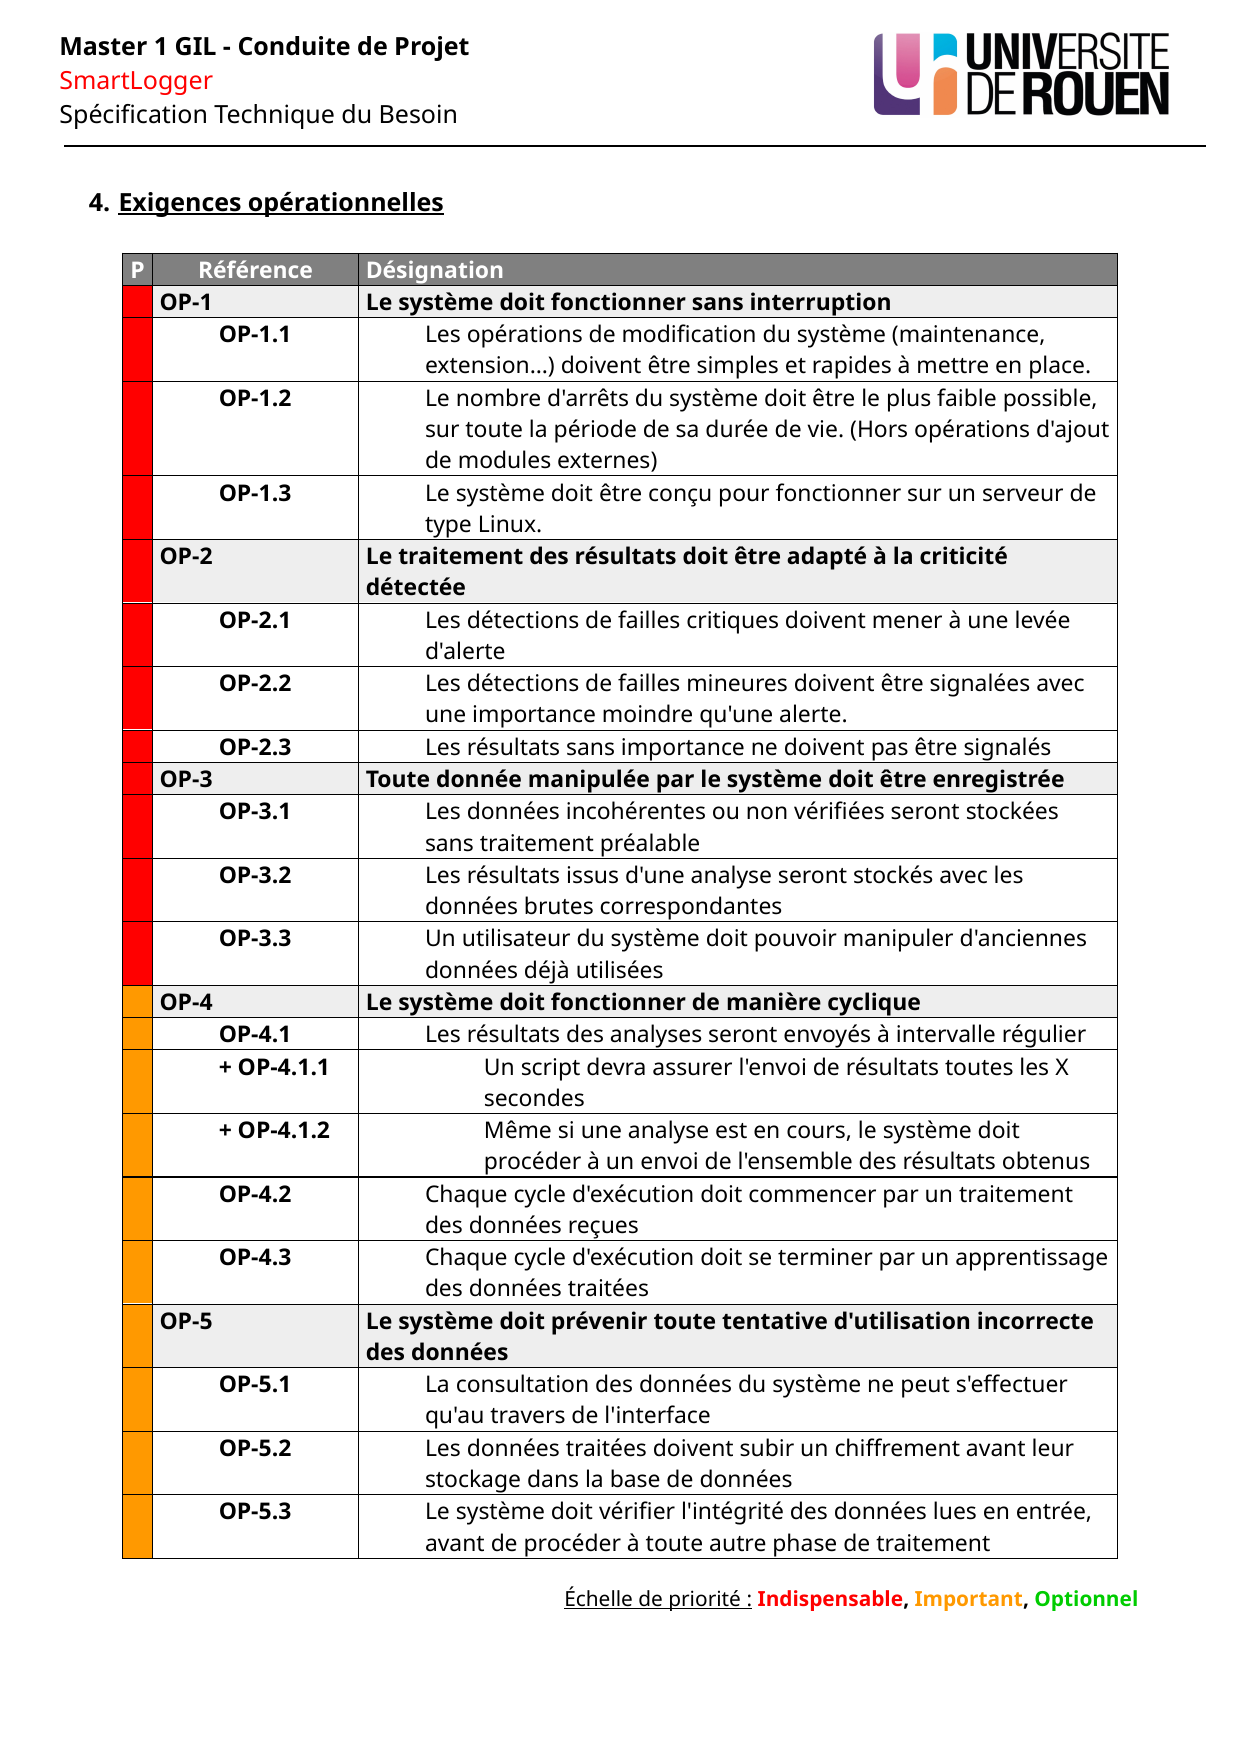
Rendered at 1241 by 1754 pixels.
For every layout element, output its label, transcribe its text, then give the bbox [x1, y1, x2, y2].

table_cell Un script devra assurer l'envoi de résultats toutes les X secondes [359, 1050, 1117, 1113]
table_cell [123, 540, 152, 602]
table_cell OP-5 [153, 1305, 358, 1367]
table_cell Le système doit vérifier l'intégrité des données lues en entrée, avant de procéder à toute autre phase de traitement [359, 1495, 1117, 1558]
table_cell Les données traitées doivent subir un chiffrement avant leur stockage dans la base de données [359, 1432, 1117, 1494]
table_cell Les données incohérentes ou non vérifiées seront stockées sans traitement préalable [359, 795, 1117, 858]
table_cell Le système doit prévenir toute tentative d'utilisation incorrecte des données [359, 1305, 1117, 1367]
table_cell [123, 1114, 152, 1176]
table_cell Même si une analyse est en cours, le système doit procéder à un envoi de l'ensemble des résultats obtenus [359, 1114, 1117, 1176]
table_cell [123, 795, 152, 858]
table_cell OP-1.2 [153, 382, 358, 475]
table_cell [123, 731, 152, 762]
table_cell [123, 1241, 152, 1303]
table_cell Le nombre d'arrêts du système doit être le plus faible possible, sur toute la période de sa durée de vie. (Hors opérations d'ajout de modules externes) [359, 382, 1117, 475]
table_cell Les détections de failles critiques doivent mener à une levée d'alerte [359, 604, 1117, 666]
subtitle Échelle de priorité : Indispensable, Important, Optionnel [133, 1584, 1181, 1612]
table_cell OP-4.3 [153, 1241, 358, 1303]
table_cell Chaque cycle d'exécution doit commencer par un traitement des données reçues [359, 1178, 1117, 1240]
subtitle Exigences opérationnelles [89, 184, 1181, 218]
table_cell OP-1.1 [153, 318, 358, 381]
table_cell Le système doit être conçu pour fonctionner sur un serveur de type Linux. [359, 476, 1117, 539]
table_cell OP-5.3 [153, 1495, 358, 1558]
table_cell OP-4.2 [153, 1178, 358, 1240]
table_cell OP-3.2 [153, 859, 358, 921]
table_cell Un utilisateur du système doit pouvoir manipuler d'anciennes données déjà utilisées [359, 922, 1117, 985]
table_cell [123, 1305, 152, 1367]
table_cell Les résultats des analyses seront envoyés à intervalle régulier [359, 1018, 1117, 1049]
table_cell OP-1.3 [153, 476, 358, 539]
table_cell [123, 763, 152, 794]
table_cell Les détections de failles mineures doivent être signalées avec une importance moindre qu'une alerte. [359, 667, 1117, 729]
table_cell OP-5.1 [153, 1368, 358, 1431]
table_cell OP-2 [153, 540, 358, 602]
table_cell Les opérations de modification du système (maintenance, extension…) doivent être simples et rapides à mettre en place. [359, 318, 1117, 381]
table_cell OP-2.3 [153, 731, 358, 762]
table_cell + OP-4.1.2 [153, 1114, 358, 1176]
table_cell [123, 667, 152, 729]
table_cell [123, 476, 152, 539]
table_cell [123, 922, 152, 985]
table_cell Les résultats issus d'une analyse seront stockés avec les données brutes correspondantes [359, 859, 1117, 921]
table_cell [123, 1178, 152, 1240]
table_cell OP-3 [153, 763, 358, 794]
table_cell Le traitement des résultats doit être adapté à la criticité détectée [359, 540, 1117, 602]
table_cell La consultation des données du système ne peut s'effectuer qu'au travers de l'interface [359, 1368, 1117, 1431]
table_cell [123, 382, 152, 475]
table_cell [123, 1495, 152, 1558]
table_cell Chaque cycle d'exécution doit se terminer par un apprentissage des données traitées [359, 1241, 1117, 1303]
table_header Référence [153, 254, 358, 285]
table_cell OP-3.3 [153, 922, 358, 985]
table_cell [123, 986, 152, 1017]
table_cell [123, 859, 152, 921]
table_cell OP-1 [153, 286, 358, 317]
table_cell OP-4 [153, 986, 358, 1017]
table_header P [123, 254, 152, 285]
table_cell [123, 318, 152, 381]
table_cell Le système doit fonctionner sans interruption [359, 286, 1117, 317]
table_cell OP-5.2 [153, 1432, 358, 1494]
table_cell Les résultats sans importance ne doivent pas être signalés [359, 731, 1117, 762]
table_cell [123, 1432, 152, 1494]
table_cell Le système doit fonctionner de manière cyclique [359, 986, 1117, 1017]
table_cell + OP-4.1.1 [153, 1050, 358, 1113]
table_cell Toute donnée manipulée par le système doit être enregistrée [359, 763, 1117, 794]
table_cell [123, 1018, 152, 1049]
table_header Désignation [359, 254, 1117, 285]
table_cell OP-2.1 [153, 604, 358, 666]
table_cell [123, 1050, 152, 1113]
picture [872, 32, 1170, 118]
table_cell [123, 604, 152, 666]
table_cell OP-3.1 [153, 795, 358, 858]
table_cell OP-4.1 [153, 1018, 358, 1049]
table_cell [123, 286, 152, 317]
table_cell [123, 1368, 152, 1431]
table_cell OP-2.2 [153, 667, 358, 729]
